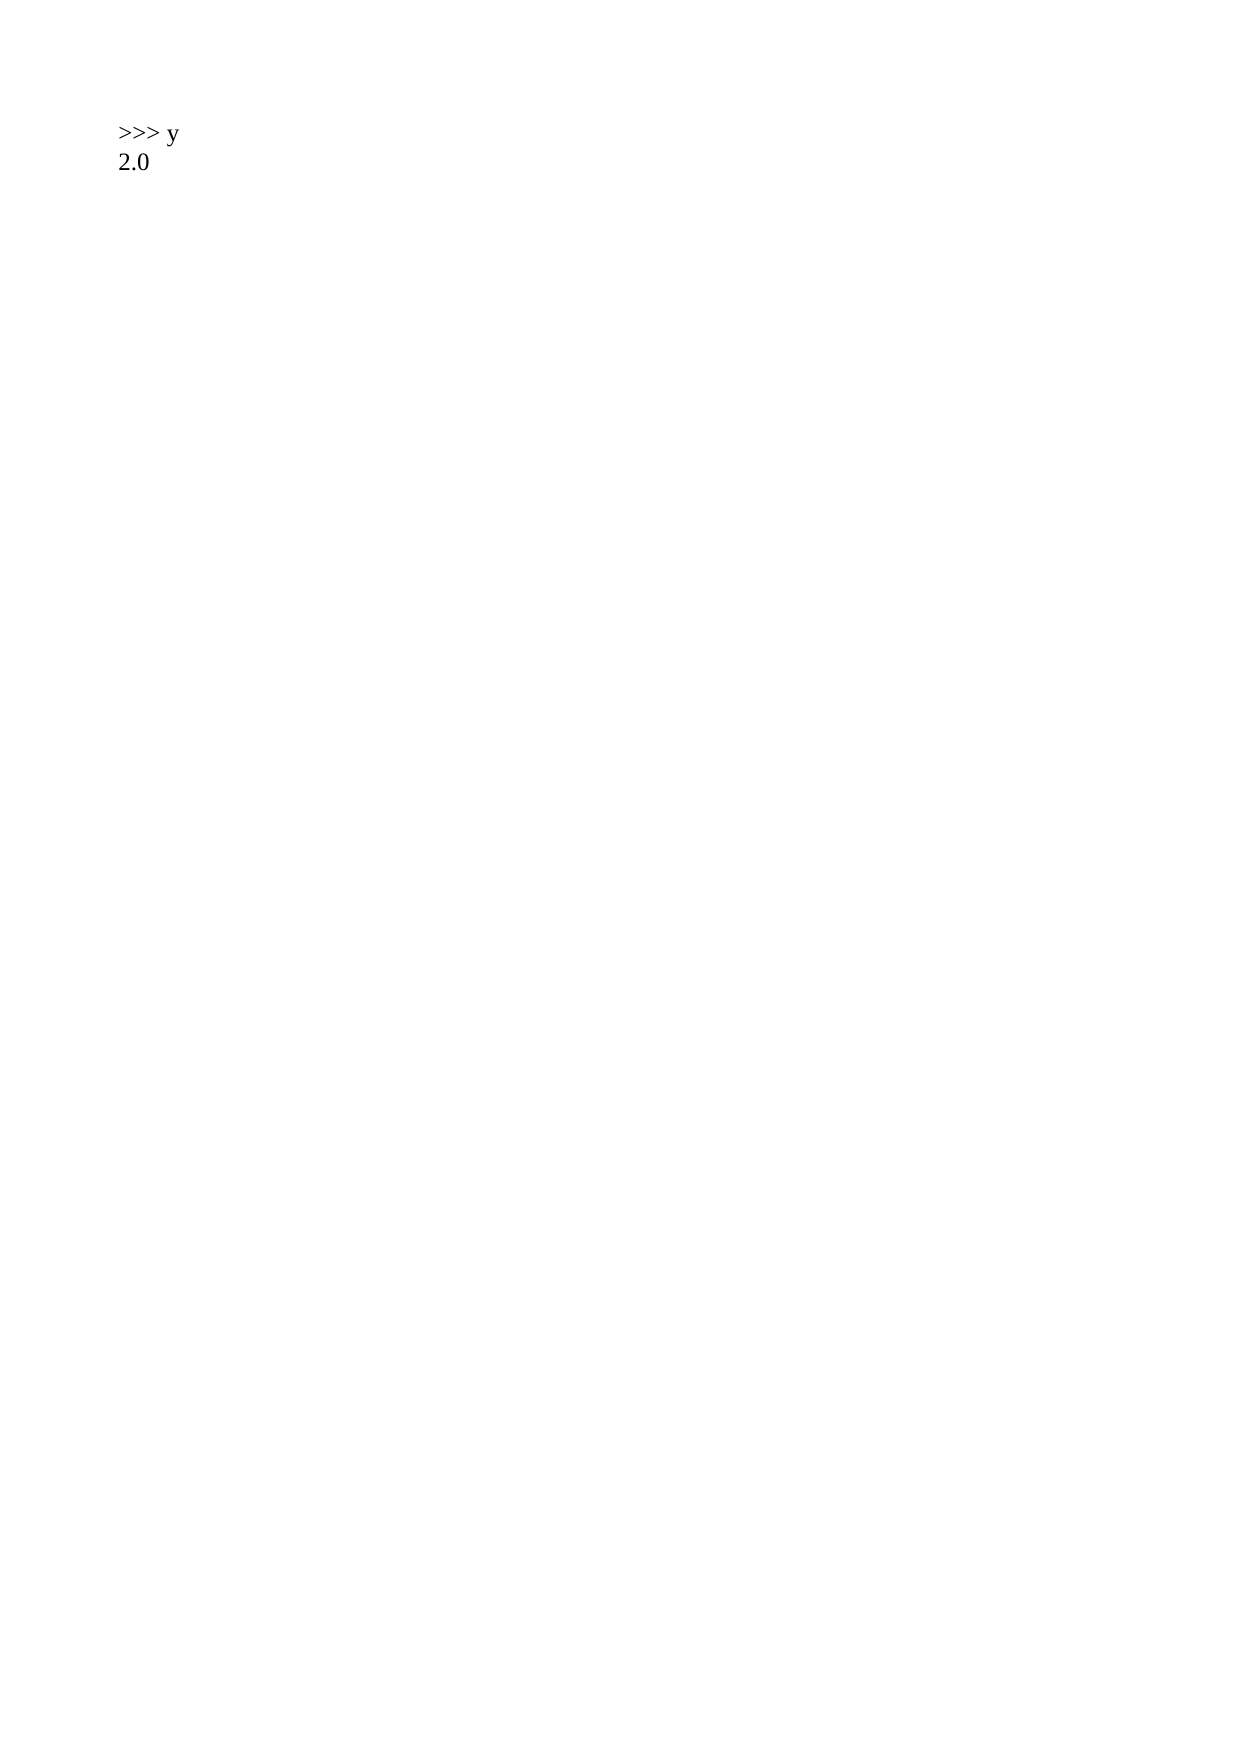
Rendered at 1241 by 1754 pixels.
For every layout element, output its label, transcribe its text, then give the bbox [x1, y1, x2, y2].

text 2.0 [118, 147, 1122, 176]
text >>> y [118, 118, 1122, 147]
